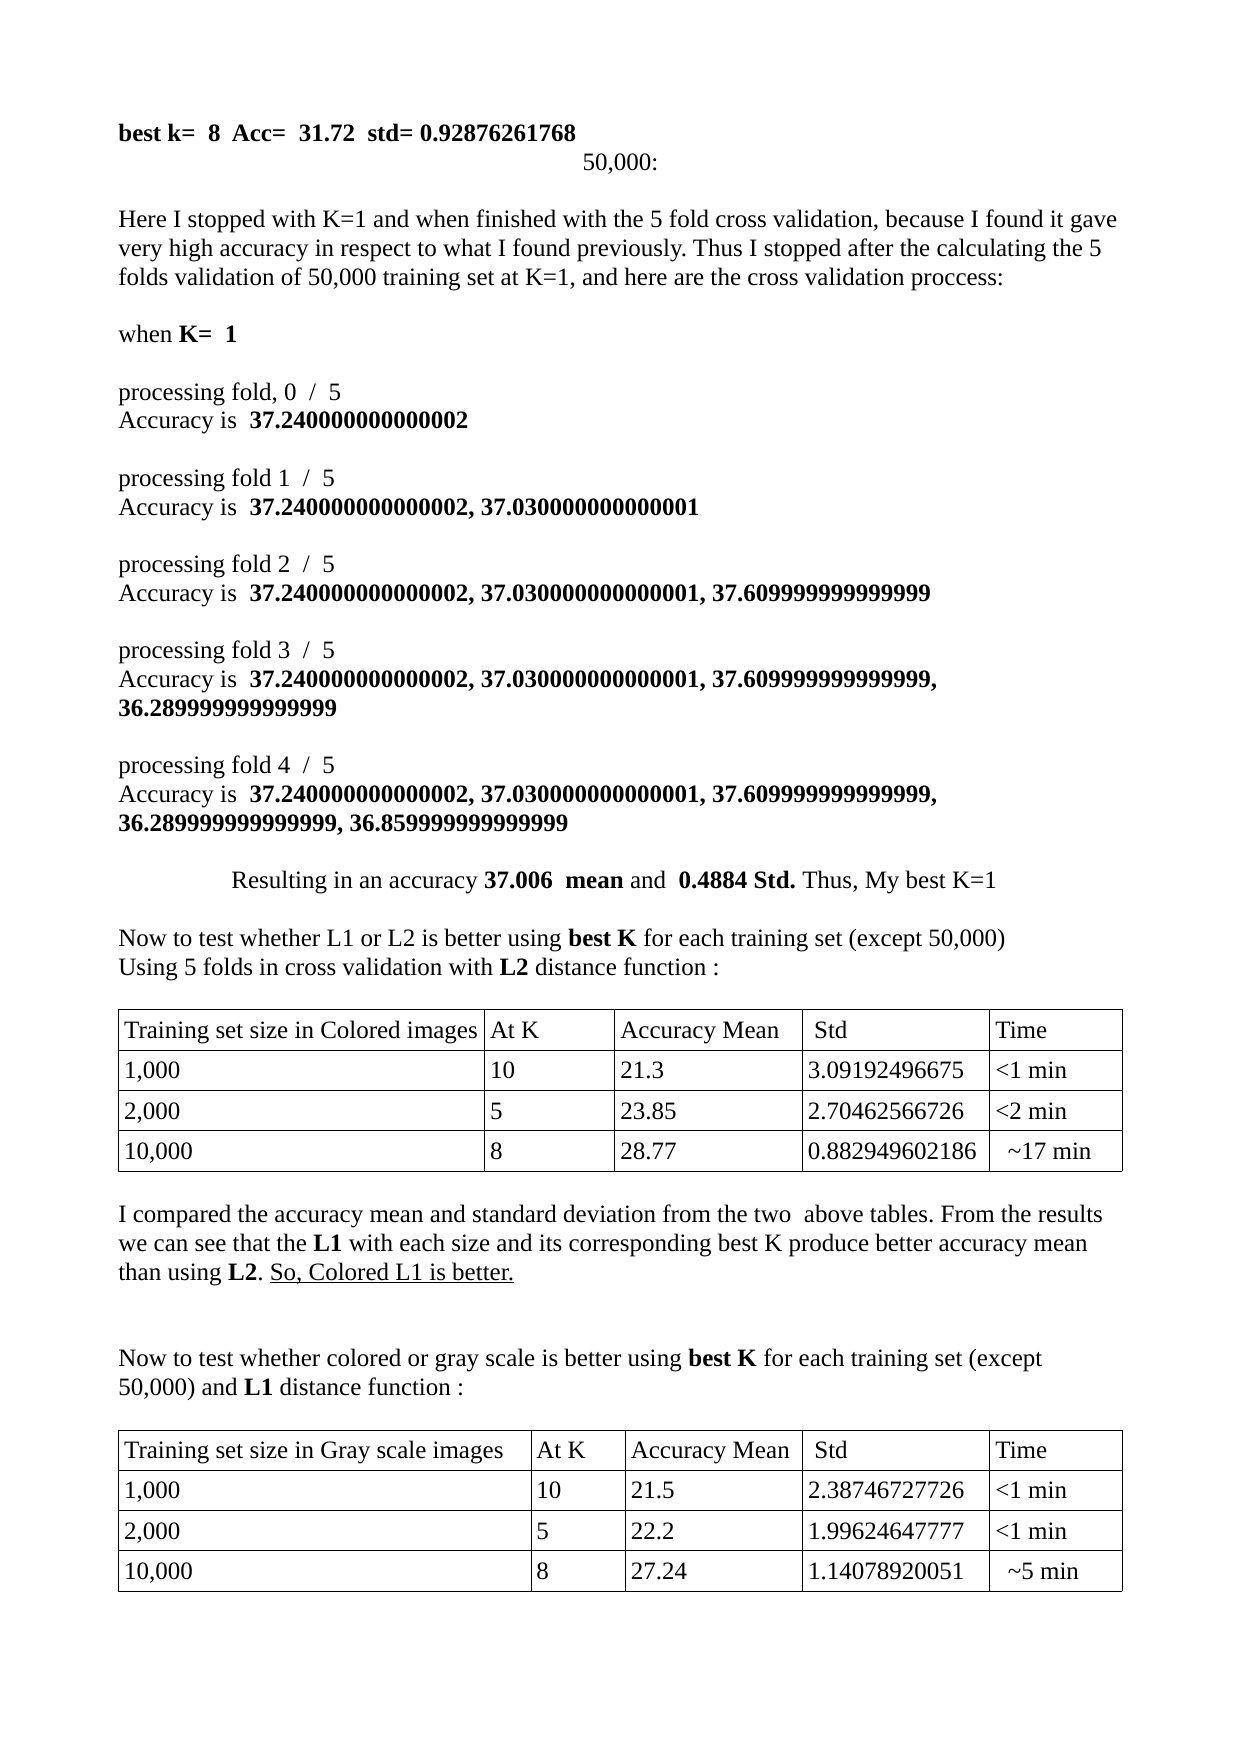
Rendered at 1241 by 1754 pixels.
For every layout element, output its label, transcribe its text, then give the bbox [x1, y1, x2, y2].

table_cell 10,000 [119, 1551, 531, 1591]
table_cell 21.5 [626, 1471, 802, 1510]
table_header Time [990, 1010, 1122, 1050]
table_header Accuracy Mean [615, 1010, 802, 1050]
table_cell 22.2 [626, 1511, 802, 1550]
text 50,000: [118, 147, 1122, 176]
table_header Std [803, 1010, 989, 1050]
table_cell 2.38746727726 [803, 1471, 989, 1510]
text when K= 1 [118, 319, 1122, 348]
text best k= 8 Acc= 31.72 std= 0.92876261768 [118, 118, 1122, 147]
table_cell 1.14078920051 [803, 1551, 989, 1591]
text Using 5 folds in cross validation with L2 distance function : [118, 952, 1122, 981]
text Resulting in an accuracy 37.006 mean and 0.4884 Std. Thus, My best K=1 [118, 866, 1122, 894]
table_cell 10 [532, 1471, 625, 1510]
table_cell 3.09192496675 [803, 1051, 989, 1090]
text Accuracy is 37.240000000000002, 37.030000000000001, 37.609999999999999, 36.289999999999999 [118, 664, 1122, 722]
text Now to test whether L1 or L2 is better using best K for each training set (except 50,000) [118, 923, 1122, 952]
table_cell ~5 min [990, 1551, 1122, 1591]
table_cell 5 [485, 1091, 614, 1130]
text processing fold 1 / 5 [118, 463, 1122, 492]
text Now to test whether colored or gray scale is better using best K for each training set (except 50,000) and L1 distance function : [118, 1343, 1122, 1401]
table_header Accuracy Mean [626, 1431, 802, 1470]
table_cell 5 [532, 1511, 625, 1550]
table_cell 10 [485, 1051, 614, 1090]
table_cell <1 min [990, 1511, 1122, 1550]
table_header Training set size in Gray scale images [119, 1431, 531, 1470]
table_cell <2 min [990, 1091, 1122, 1130]
table_cell 1.99624647777 [803, 1511, 989, 1550]
text Here I stopped with K=1 and when finished with the 5 fold cross validation, because I found it gave very high accuracy in respect to what I found previously. Thus I stopped after the calculating the 5 folds validation of 50,000 training set at K=1, and here are the cross validation proccess: [118, 204, 1122, 291]
text processing fold 3 / 5 [118, 636, 1122, 664]
table_cell <1 min [990, 1471, 1122, 1510]
text processing fold 2 / 5 [118, 549, 1122, 578]
table_cell 1,000 [119, 1471, 531, 1510]
text Accuracy is 37.240000000000002, 37.030000000000001 [118, 492, 1122, 521]
table_header Training set size in Colored images [119, 1010, 484, 1050]
table_cell 0.882949602186 [803, 1131, 989, 1171]
text processing fold, 0 / 5 [118, 377, 1122, 406]
table_cell ~17 min [990, 1131, 1122, 1171]
table_header At K [532, 1431, 625, 1470]
table_header Std [803, 1431, 989, 1470]
table_cell 8 [532, 1551, 625, 1591]
table_cell 1,000 [119, 1051, 484, 1090]
table_cell 2.70462566726 [803, 1091, 989, 1130]
table_cell 10,000 [119, 1131, 484, 1171]
table_cell 23.85 [615, 1091, 802, 1130]
table_cell 27.24 [626, 1551, 802, 1591]
text Accuracy is 37.240000000000002 [118, 406, 1122, 434]
text Accuracy is 37.240000000000002, 37.030000000000001, 37.609999999999999, 36.289999999999999, 36.859999999999999 [118, 779, 1122, 837]
table_cell 28.77 [615, 1131, 802, 1171]
table_cell 21.3 [615, 1051, 802, 1090]
table_cell 2,000 [119, 1511, 531, 1550]
table_cell 8 [485, 1131, 614, 1171]
table_cell <1 min [990, 1051, 1122, 1090]
table_cell 2,000 [119, 1091, 484, 1130]
text processing fold 4 / 5 [118, 751, 1122, 779]
text Accuracy is 37.240000000000002, 37.030000000000001, 37.609999999999999 [118, 578, 1122, 607]
table_header Time [990, 1431, 1122, 1470]
text I compared the accuracy mean and standard deviation from the two above tables. From the results we can see that the L1 with each size and its corresponding best K produce better accuracy mean than using L2. So, Colored L1 is better. [118, 1199, 1122, 1286]
table_header At K [485, 1010, 614, 1050]
